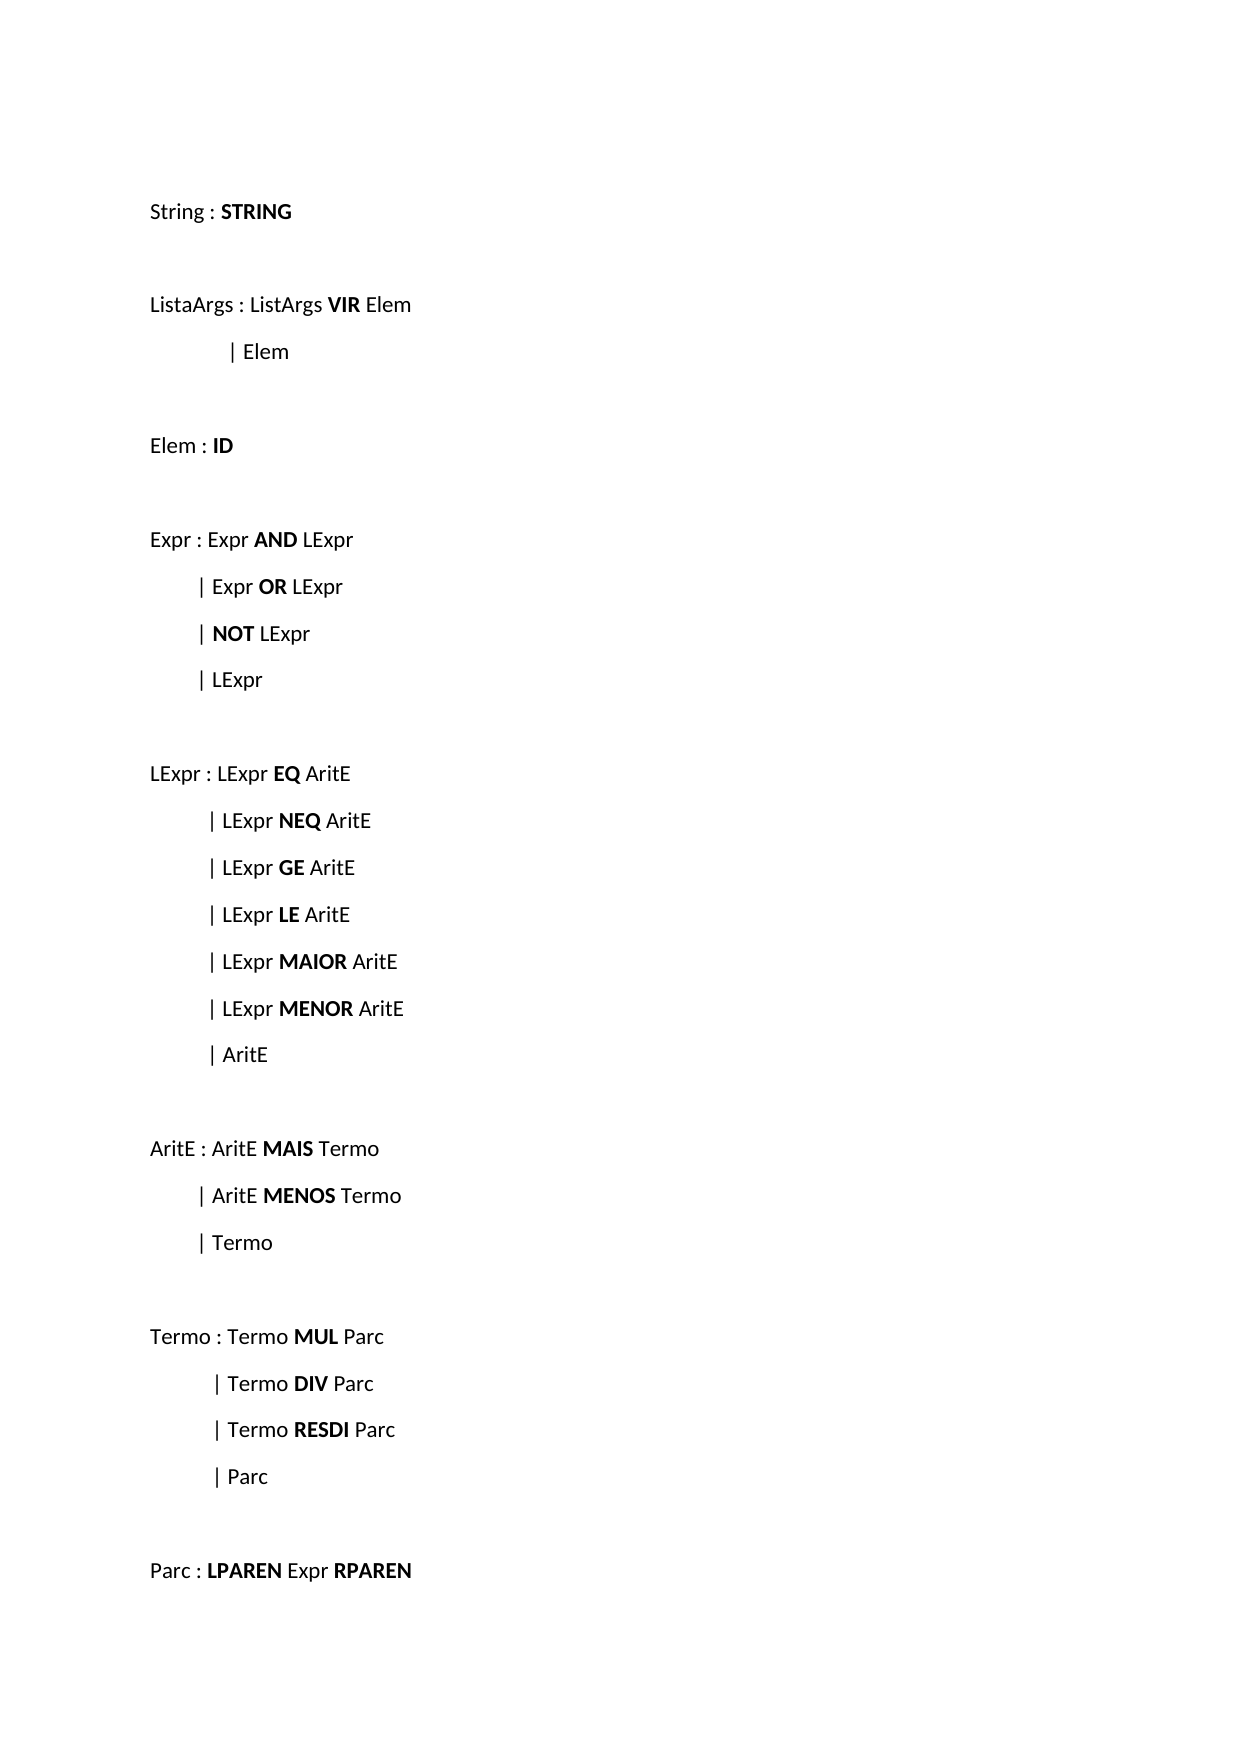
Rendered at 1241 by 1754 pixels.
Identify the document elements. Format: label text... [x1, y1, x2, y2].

text | LExpr MENOR AritE [150, 994, 1090, 1022]
text LExpr : LExpr EQ AritE [150, 759, 1090, 787]
text | NOT LExpr [150, 619, 1090, 647]
text | LExpr MAIOR AritE [150, 947, 1090, 975]
text | LExpr GE AritE [150, 853, 1090, 881]
text Parc : LPAREN Expr RPAREN [150, 1556, 1090, 1584]
text | Parc [150, 1462, 1090, 1491]
text Expr : Expr AND LExpr [150, 525, 1090, 553]
text | Termo [150, 1228, 1090, 1256]
text | Termo RESDI Parc [150, 1416, 1090, 1444]
text AritE : AritE MAIS Termo [150, 1134, 1090, 1162]
text Elem : ID [150, 431, 1090, 459]
text ListaArgs : ListArgs VIR Elem [150, 291, 1090, 319]
text | Termo DIV Parc [150, 1369, 1090, 1397]
text String : STRING [150, 197, 1090, 225]
text | LExpr NEQ AritE [150, 806, 1090, 834]
text Termo : Termo MUL Parc [150, 1322, 1090, 1350]
text | AritE [150, 1041, 1090, 1069]
text | LExpr LE AritE [150, 900, 1090, 928]
text | Expr OR LExpr [150, 572, 1090, 600]
text | LExpr [150, 666, 1090, 694]
text | AritE MENOS Termo [150, 1181, 1090, 1209]
text | Elem [150, 337, 1090, 366]
